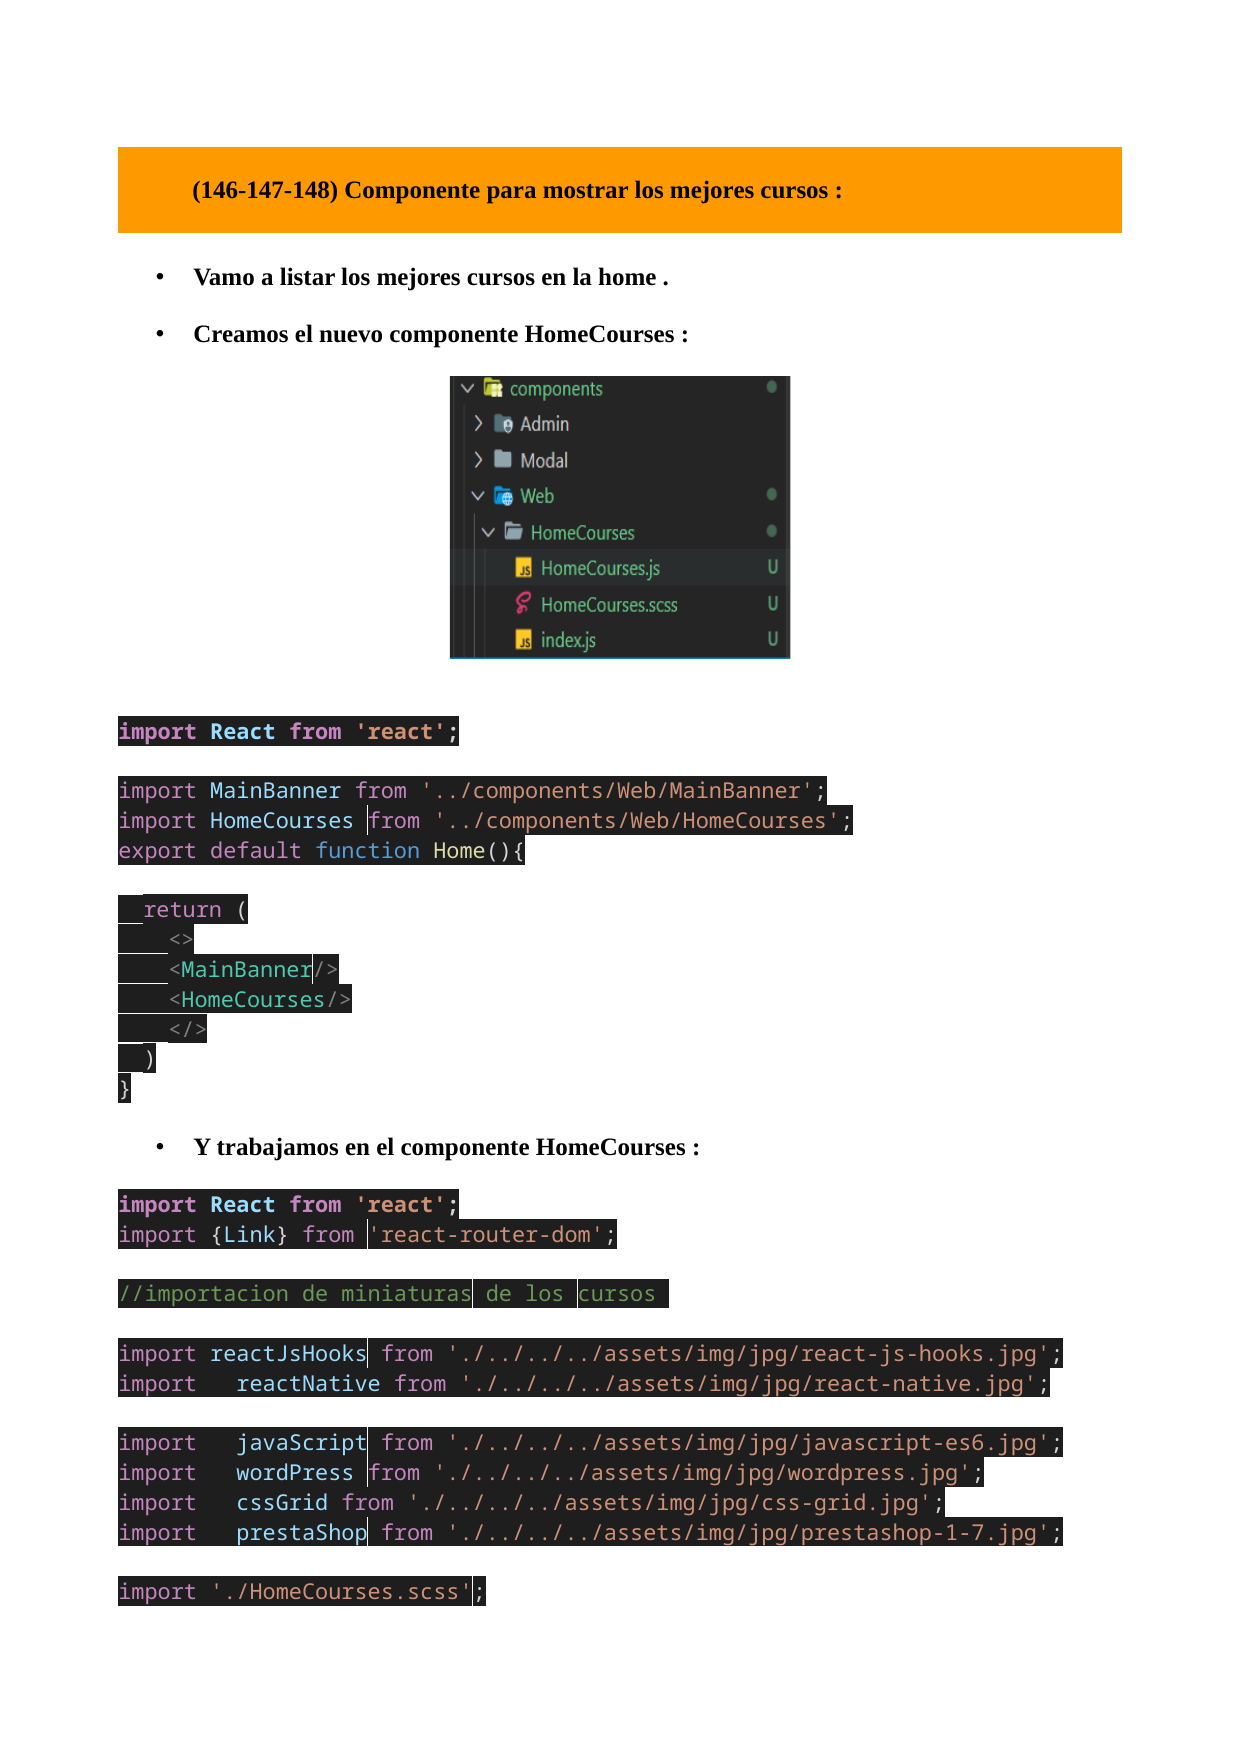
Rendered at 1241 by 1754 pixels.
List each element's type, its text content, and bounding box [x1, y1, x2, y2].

text import React from 'react'; [118, 1189, 1122, 1219]
text import javaScript from './../../../assets/img/jpg/javascript-es6.jpg'; [118, 1427, 1122, 1457]
list Vamo a listar los mejores cursos en la home . [156, 262, 1122, 291]
text import cssGrid from './../../../assets/img/jpg/css-grid.jpg'; [118, 1487, 1122, 1517]
text (146-147-148) Componente para mostrar los mejores cursos : [118, 176, 1122, 204]
text } [118, 1073, 1122, 1103]
text <HomeCourses/> [118, 984, 1122, 1013]
text <MainBanner/> [118, 954, 1122, 984]
text <> [118, 924, 1122, 954]
text return ( [118, 894, 1122, 924]
text ) [118, 1043, 1122, 1073]
text import MainBanner from '../components/Web/MainBanner'; [118, 776, 1122, 805]
list Creamos el nuevo componente HomeCourses : [156, 319, 1122, 348]
text import wordPress from './../../../assets/img/jpg/wordpress.jpg'; [118, 1457, 1122, 1487]
picture [449, 376, 791, 659]
list Y trabajamos en el componente HomeCourses : [156, 1132, 1122, 1160]
text import reactJsHooks from './../../../assets/img/jpg/react-js-hooks.jpg'; [118, 1338, 1122, 1368]
text import HomeCourses from '../components/Web/HomeCourses'; [118, 805, 1122, 835]
text import {Link} from 'react-router-dom'; [118, 1219, 1122, 1249]
text import reactNative from './../../../assets/img/jpg/react-native.jpg'; [118, 1368, 1122, 1397]
text //importacion de miniaturas de los cursos [118, 1278, 1122, 1308]
text import React from 'react'; [118, 716, 1122, 746]
text import prestaShop from './../../../assets/img/jpg/prestashop-1-7.jpg'; [118, 1517, 1122, 1546]
text </> [118, 1013, 1122, 1043]
text import './HomeCourses.scss'; [118, 1576, 1122, 1606]
text export default function Home(){ [118, 835, 1122, 865]
